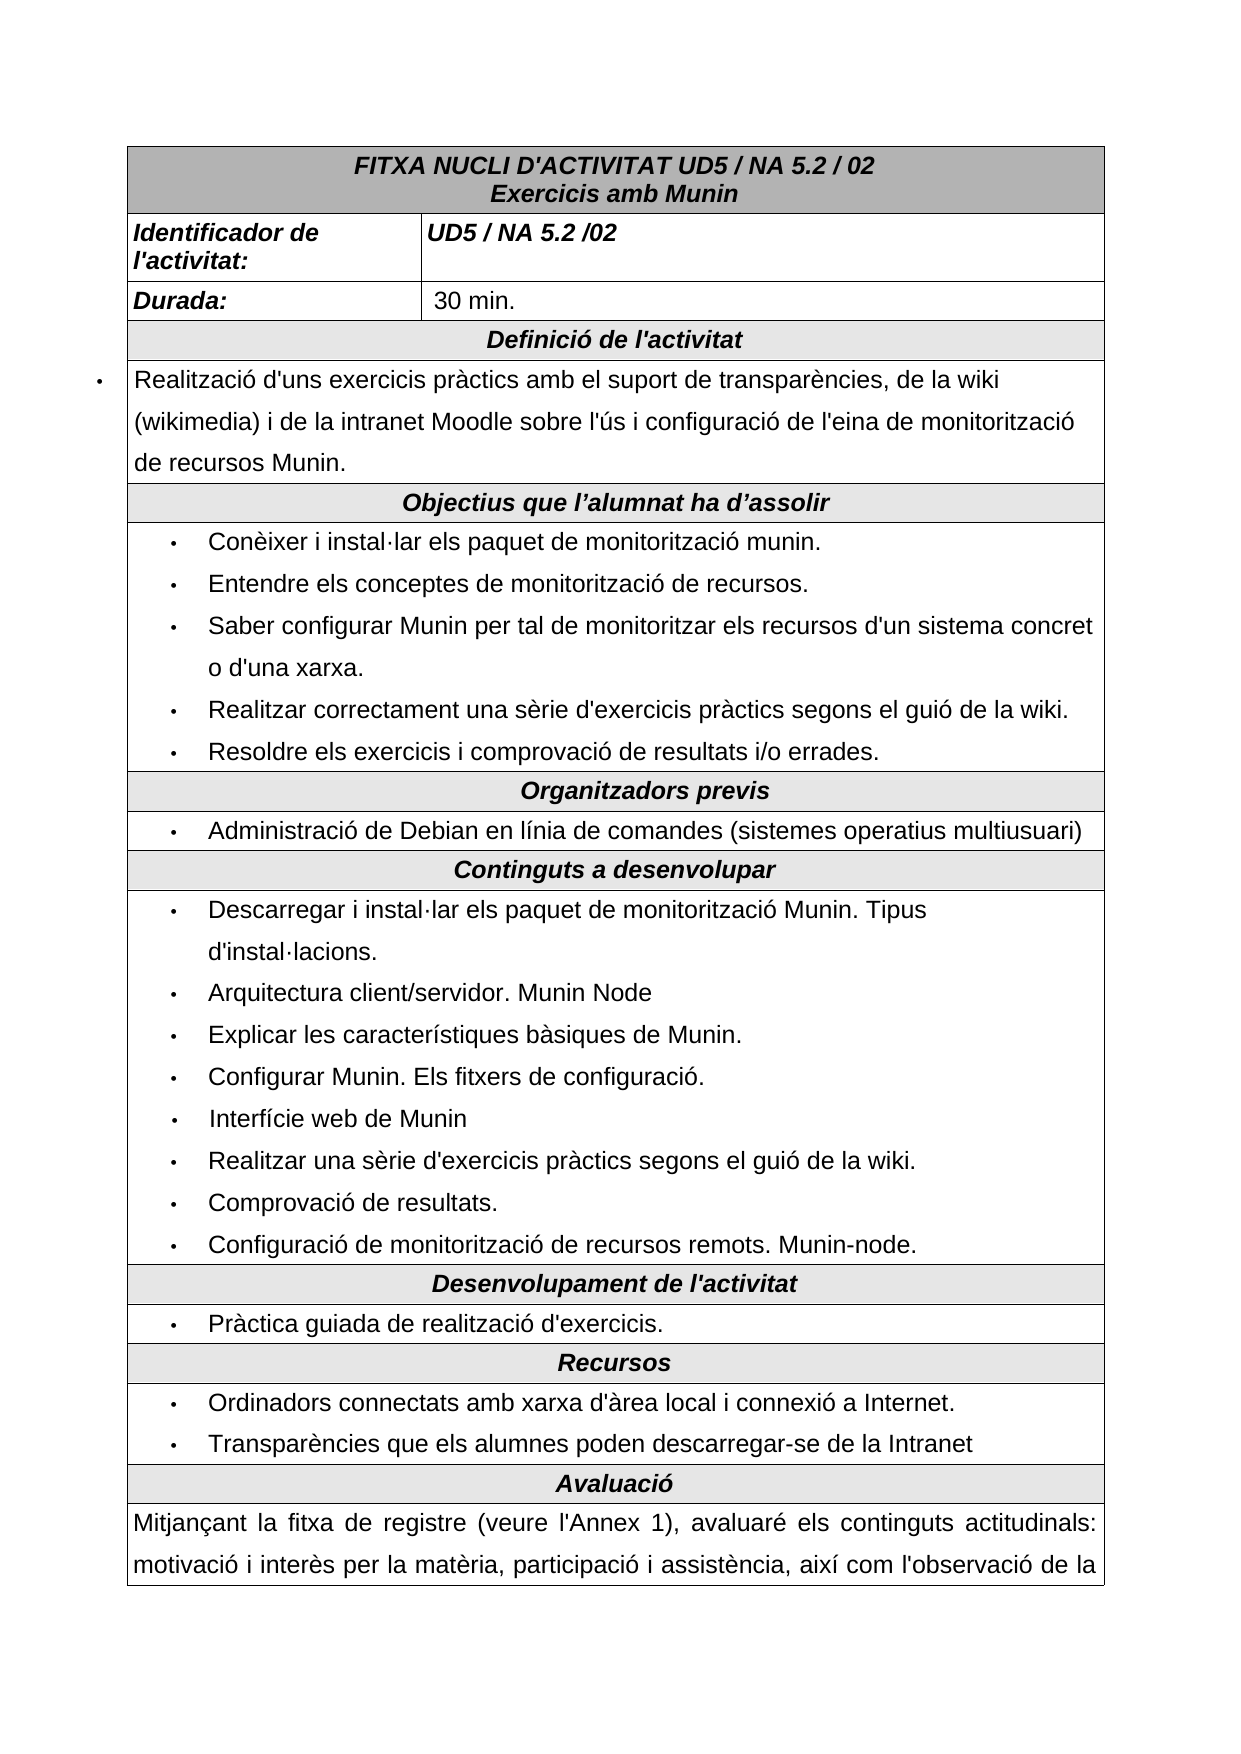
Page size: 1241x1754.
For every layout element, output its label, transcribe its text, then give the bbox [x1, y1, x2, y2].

table_cell Desenvolupament de l'activitat [128, 1265, 1104, 1303]
table_cell UD5 / NA 5.2 /02 [422, 214, 1104, 281]
table_cell Ordinadors connectats amb xarxa d'àrea local i connexió a Internet. Transparències que els alumnes poden descarregar-se de la Intranet [128, 1384, 1104, 1464]
table_cell 30 min. [422, 282, 1104, 320]
table_cell Recursos [128, 1344, 1104, 1382]
table_cell Descarregar i instal·lar els paquet de monitorització Munin. Tipus d'instal·lacions. Arquitectura client/servidor. Munin Node Explicar les característiques bàsiques de Munin. Configurar Munin. Els fitxers de configuració. Interfície web de Munin Realitzar una sèrie d'exercicis pràctics segons el guió de la wiki. Comprovació de resultats. Configuració de monitorització de recursos remots. Munin-node. [128, 891, 1104, 1264]
table_cell Conèixer i instal·lar els paquet de monitorització munin. Entendre els conceptes de monitorització de recursos. Saber configurar Munin per tal de monitoritzar els recursos d'un sistema concret o d'una xarxa. Realitzar correctament una sèrie d'exercicis pràctics segons el guió de la wiki. Resoldre els exercicis i comprovació de resultats i/o errades. [128, 523, 1104, 771]
table_cell Mitjançant la fitxa de registre (veure l'Annex 1), avaluaré els continguts actitudinals: motivació i interès per la matèria, participació i assistència, així com l'observació de la [128, 1504, 1104, 1585]
table_cell Avaluació [128, 1465, 1104, 1503]
table_cell Durada: [128, 282, 421, 320]
table_cell Objectius que l’alumnat ha d’assolir [128, 484, 1104, 522]
table_cell Administració de Debian en línia de comandes (sistemes operatius multiusuari) [128, 812, 1104, 850]
table_header FITXA NUCLI D'ACTIVITAT UD5 / NA 5.2 / 02 Exercicis amb Munin [128, 147, 1104, 213]
table_cell Continguts a desenvolupar [128, 851, 1104, 889]
table_cell Organitzadors previs [128, 772, 1104, 811]
table_cell Identificador de l'activitat: [128, 214, 421, 281]
table_cell Definició de l'activitat [128, 321, 1104, 359]
table_cell Pràctica guiada de realització d'exercicis. [128, 1305, 1104, 1343]
table_cell Realització d'uns exercicis pràctics amb el suport de transparències, de la wiki (wikimedia) i de la intranet Moodle sobre l'ús i configuració de l'eina de monitorització de recursos Munin. [128, 361, 1104, 483]
